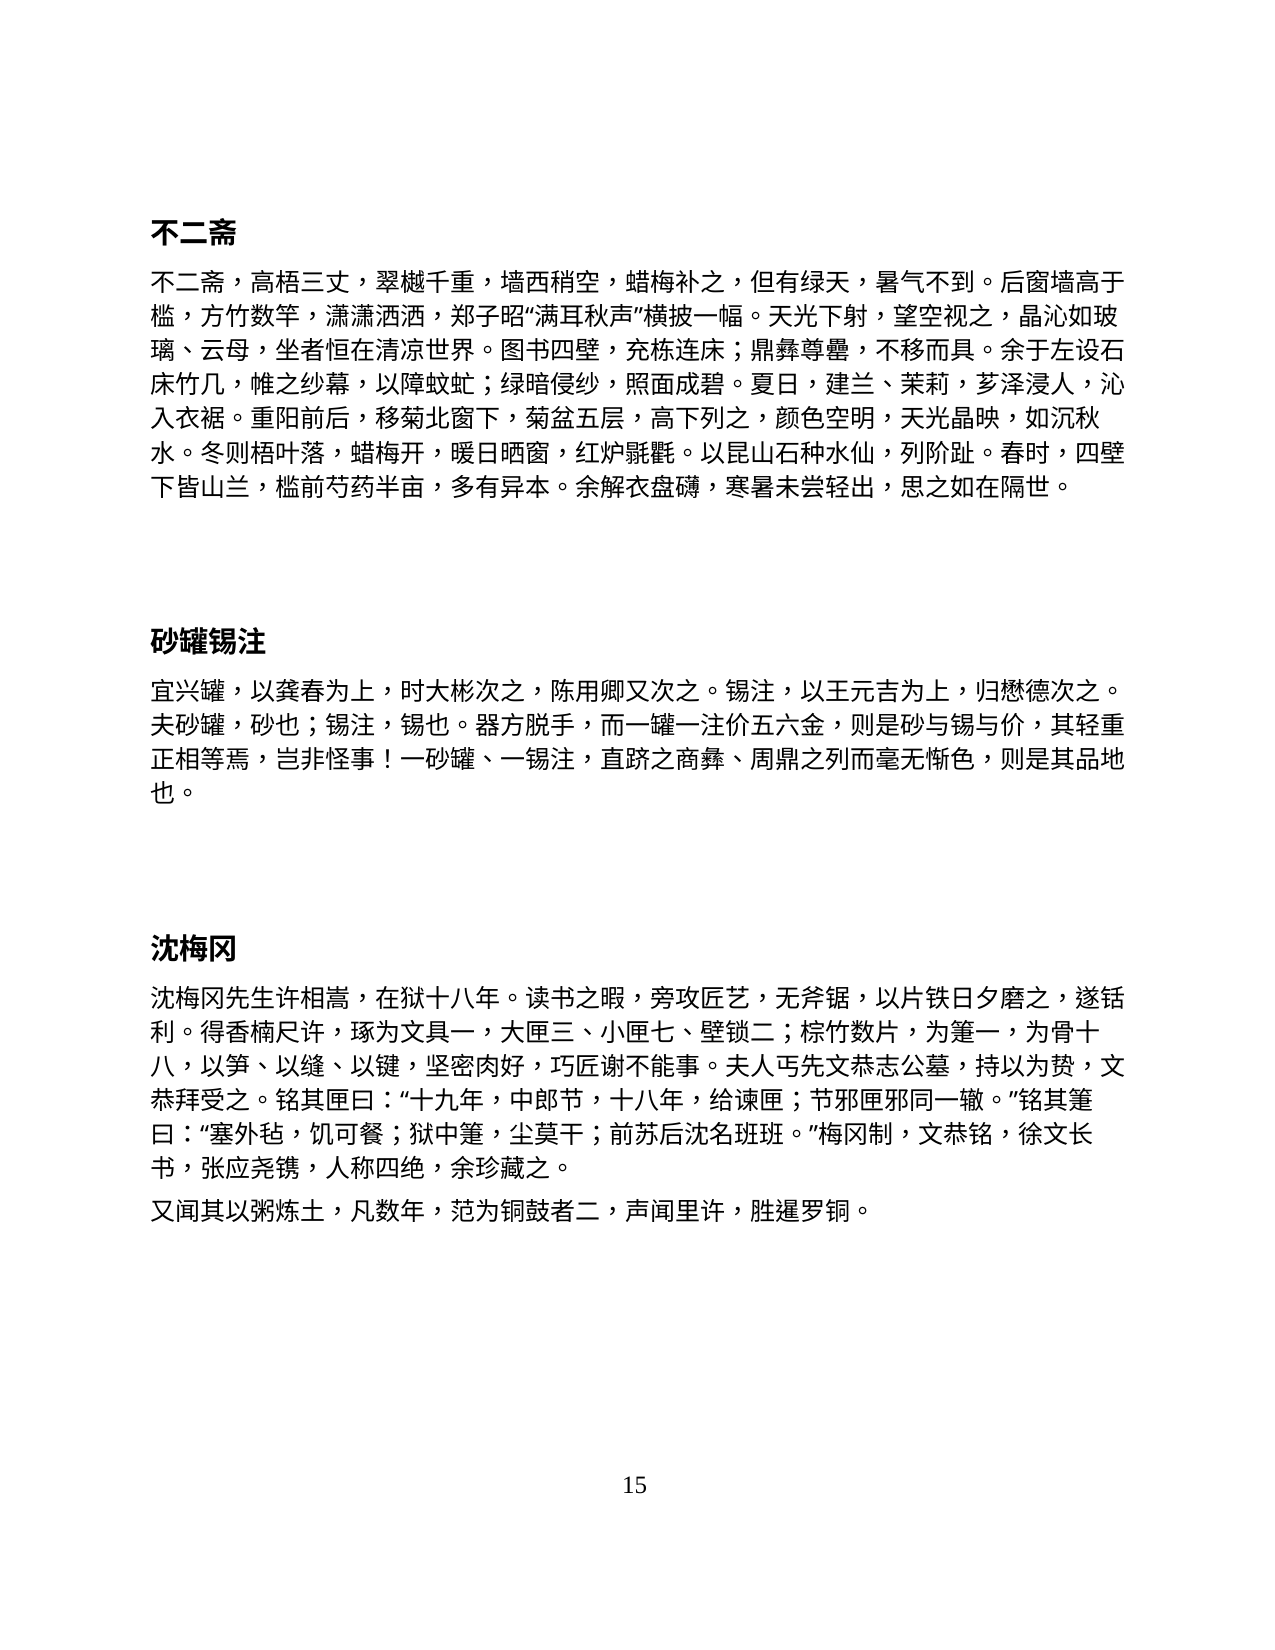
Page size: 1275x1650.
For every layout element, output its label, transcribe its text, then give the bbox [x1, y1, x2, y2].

text 宜兴罐，以龚春为上，时大彬次之，陈用卿又次之。锡注，以王元吉为上，归懋德次之。夫砂罐，砂也；锡注，锡也。器方脱手，而一罐一注价五六金，则是砂与锡与价，其轻重正相等焉，岂非怪事！一砂罐、一锡注，直跻之商彝、周鼎之列而毫无惭色，则是其品地也。 [150, 674, 1125, 810]
subtitle 砂罐锡注 [150, 622, 1125, 661]
subtitle 不二斋 [150, 213, 1125, 252]
text 沈梅冈先生许相嵩，在狱十八年。读书之暇，旁攻匠艺，无斧锯，以片铁日夕磨之，遂铦利。得香楠尺许，琢为文具一，大匣三、小匣七、壁锁二；棕竹数片，为箑一，为骨十八，以笋、以缝、以键，坚密肉好，巧匠谢不能事。夫人丐先文恭志公墓，持以为贽，文恭拜受之。铭其匣曰：“十九年，中郎节，十八年，给谏匣；节邪匣邪同一辙。”铭其箑曰：“塞外毡，饥可餐；狱中箑，尘莫干；前苏后沈名班班。”梅冈制，文恭铭，徐文长书，张应尧镌，人称四绝，余珍藏之。 [150, 981, 1125, 1185]
text 不二斋，高梧三丈，翠樾千重，墙西稍空，蜡梅补之，但有绿天，暑气不到。后窗墙高于槛，方竹数竿，潇潇洒洒，郑子昭“满耳秋声”横披一幅。天光下射，望空视之，晶沁如玻璃、云母，坐者恒在清凉世界。图书四壁，充栋连床；鼎彝尊罍，不移而具。余于左设石床竹几，帷之纱幕，以障蚊虻；绿暗侵纱，照面成碧。夏日，建兰、茉莉，芗泽浸人，沁入衣裾。重阳前后，移菊北窗下，菊盆五层，高下列之，颜色空明，天光晶映，如沉秋水。冬则梧叶落，蜡梅开，暖日晒窗，红炉毾氍。以昆山石种水仙，列阶趾。春时，四壁下皆山兰，槛前芍药半亩，多有异本。余解衣盘礴，寒暑未尝轻出，思之如在隔世。 [150, 265, 1125, 503]
text 又闻其以粥炼土，凡数年，范为铜鼓者二，声闻里许，胜暹罗铜。 [150, 1194, 1125, 1228]
subtitle 沈梅冈 [150, 928, 1125, 968]
